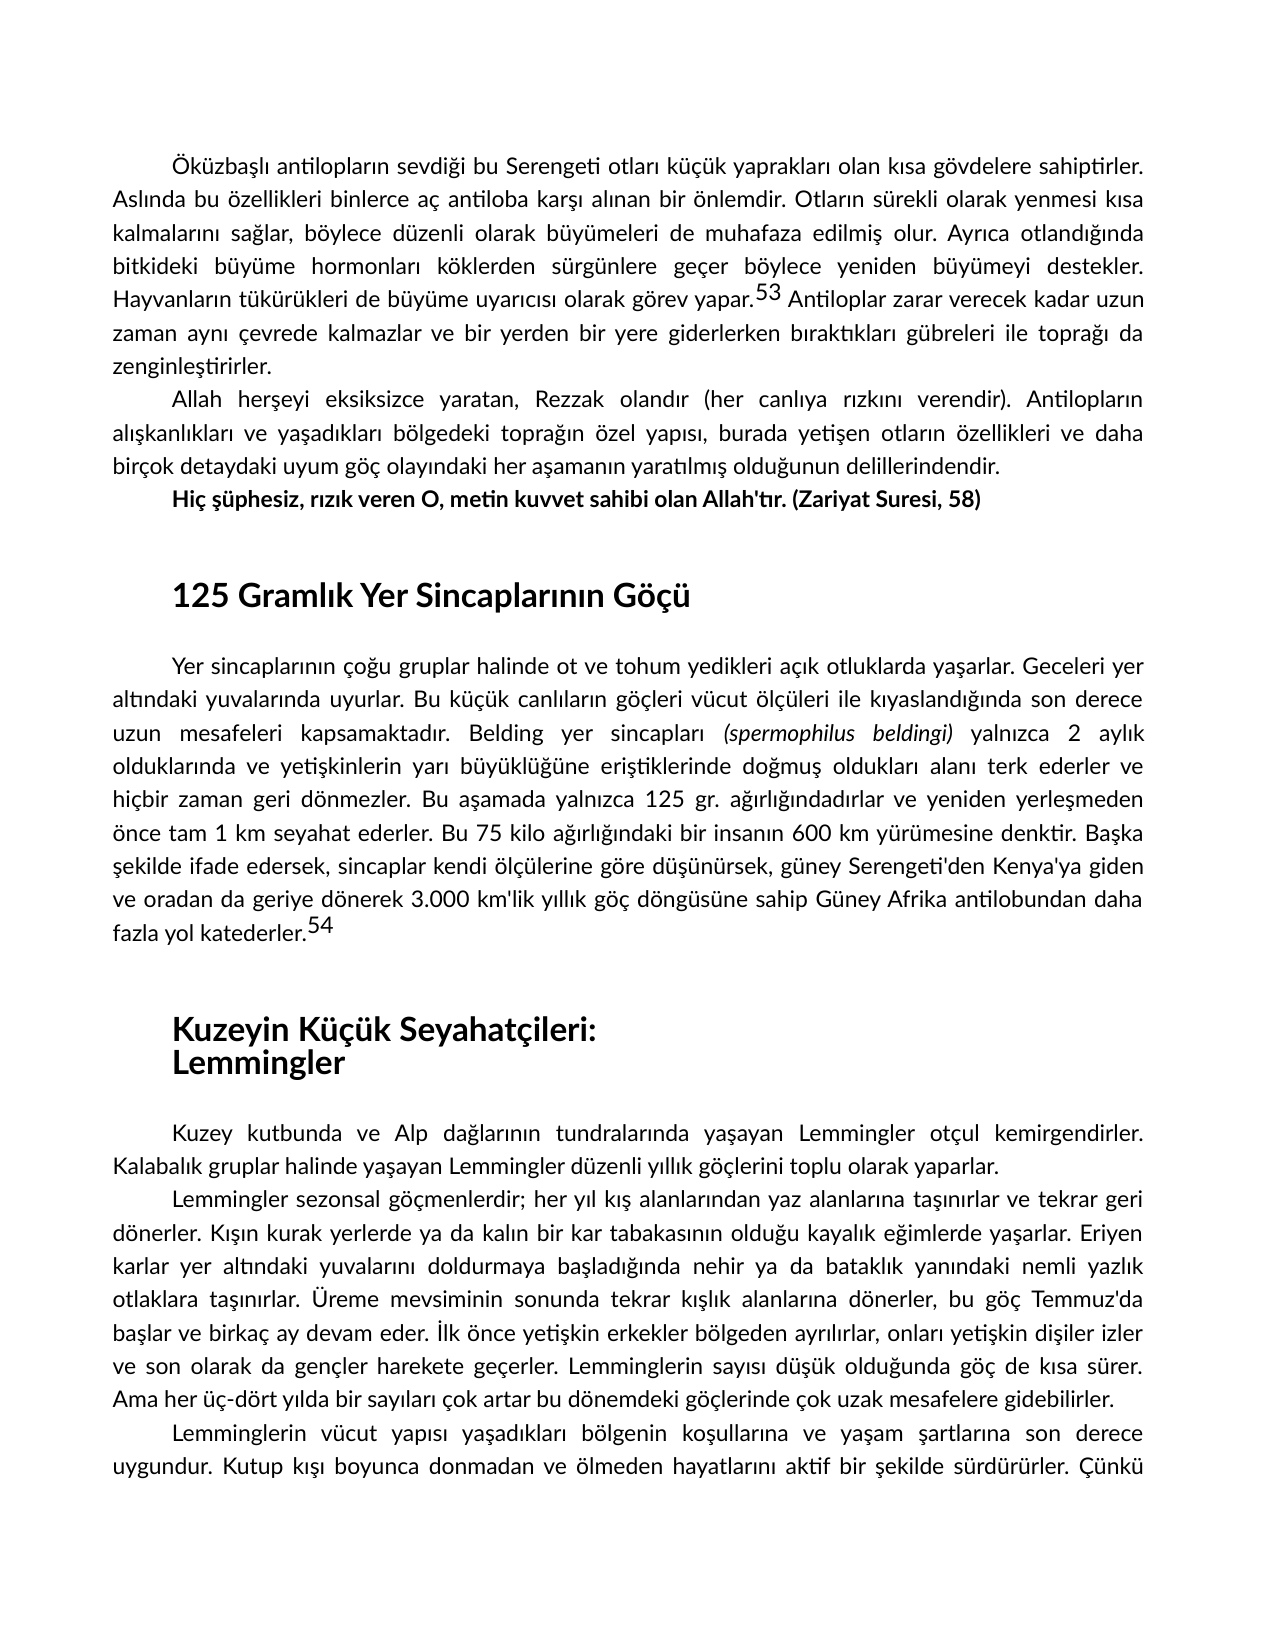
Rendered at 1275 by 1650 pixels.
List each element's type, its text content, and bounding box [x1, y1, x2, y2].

text Lemmingler sezonsal göçmenlerdir; her yıl kış alanlarından yaz alanlarına taşınırlar ve tekrar geri dönerler. Kışın kurak yerlerde ya da kalın bir kar tabakasının olduğu kayalık eğimlerde yaşarlar. Eriyen karlar yer altındaki yuvalarını doldurmaya başladığında nehir ya da bataklık yanındaki nemli yazlık otlaklara taşınırlar. Üreme mevsiminin sonunda tekrar kışlık alanlarına dönerler, bu göç Temmuz'da başlar ve birkaç ay devam eder. İlk önce yetişkin erkekler bölgeden ayrılırlar, onları yetişkin dişiler izler ve son olarak da gençler harekete geçerler. Lemminglerin sayısı düşük olduğunda göç de kısa sürer. Ama her üç-dört yılda bir sayıları çok artar bu dönemdeki göçlerinde çok uzak mesafelere gidebilirler. [112, 1181, 1145, 1414]
text Yer sincaplarının çoğu gruplar halinde ot ve tohum yedikleri açık otluklarda yaşarlar. Geceleri yer altındaki yuvalarında uyurlar. Bu küçük canlıların göçleri vücut ölçüleri ile kıyaslandığında son derece uzun mesafeleri kapsamaktadır. Belding yer sincapları (spermophilus beldingi) yalnızca 2 aylık olduklarında ve yetişkinlerin yarı büyüklüğüne eriştiklerinde doğmuş oldukları alanı terk ederler ve hiçbir zaman geri dönmezler. Bu aşamada yalnızca 125 gr. ağırlığındadırlar ve yeniden yerleşmeden önce tam 1 km seyahat ederler. Bu 75 kilo ağırlığındaki bir insanın 600 km yürümesine denktir. Başka şekilde ifade edersek, sincaplar kendi ölçülerine göre düşünürsek, güney Serengeti'den Kenya'ya giden ve oradan da geriye dönerek 3.000 km'lik yıllık göç döngüsüne sahip Güney Afrika antilobundan daha fazla yol katederler.54 [112, 648, 1145, 948]
text Kuzey kutbunda ve Alp dağlarının tundralarında yaşayan Lemmingler otçul kemirgendirler. Kalabalık gruplar halinde yaşayan Lemmingler düzenli yıllık göçlerini toplu olarak yaparlar. [112, 1114, 1145, 1181]
text Lemminglerin vücut yapısı yaşadıkları bölgenin koşullarına ve yaşam şartlarına son derece uygundur. Kutup kışı boyunca donmadan ve ölmeden hayatlarını aktif bir şekilde sürdürürler. Çünkü [112, 1414, 1145, 1481]
text Hiç şüphesiz, rızık veren O, metin kuvvet sahibi olan Allah'tır. (Zariyat Suresi, 58) [112, 481, 1145, 514]
text 125 Gramlık Yer Sincaplarının Göçü [112, 581, 1145, 614]
text Kuzeyin Küçük Seyahatçileri: [112, 1014, 1145, 1048]
text Allah herşeyi eksiksizce yaratan, Rezzak olandır (her canlıya rızkını verendir). Antilopların alışkanlıkları ve yaşadıkları bölgedeki toprağın özel yapısı, burada yetişen otların özellikleri ve daha birçok detaydaki uyum göç olayındaki her aşamanın yaratılmış olduğunun delillerindendir. [112, 381, 1145, 481]
text Lemmingler [112, 1048, 1145, 1081]
text Öküzbaşlı antilopların sevdiği bu Serengeti otları küçük yaprakları olan kısa gövdelere sahiptirler. Aslında bu özellikleri binlerce aç antiloba karşı alınan bir önlemdir. Otların sürekli olarak yenmesi kısa kalmalarını sağlar, böylece düzenli olarak büyümeleri de muhafaza edilmiş olur. Ayrıca otlandığında bitkideki büyüme hormonları köklerden sürgünlere geçer böylece yeniden büyümeyi destekler. Hayvanların tükürükleri de büyüme uyarıcısı olarak görev yapar.53 Antiloplar zarar verecek kadar uzun zaman aynı çevrede kalmazlar ve bir yerden bir yere giderlerken bıraktıkları gübreleri ile toprağı da zenginleştirirler. [112, 148, 1145, 381]
